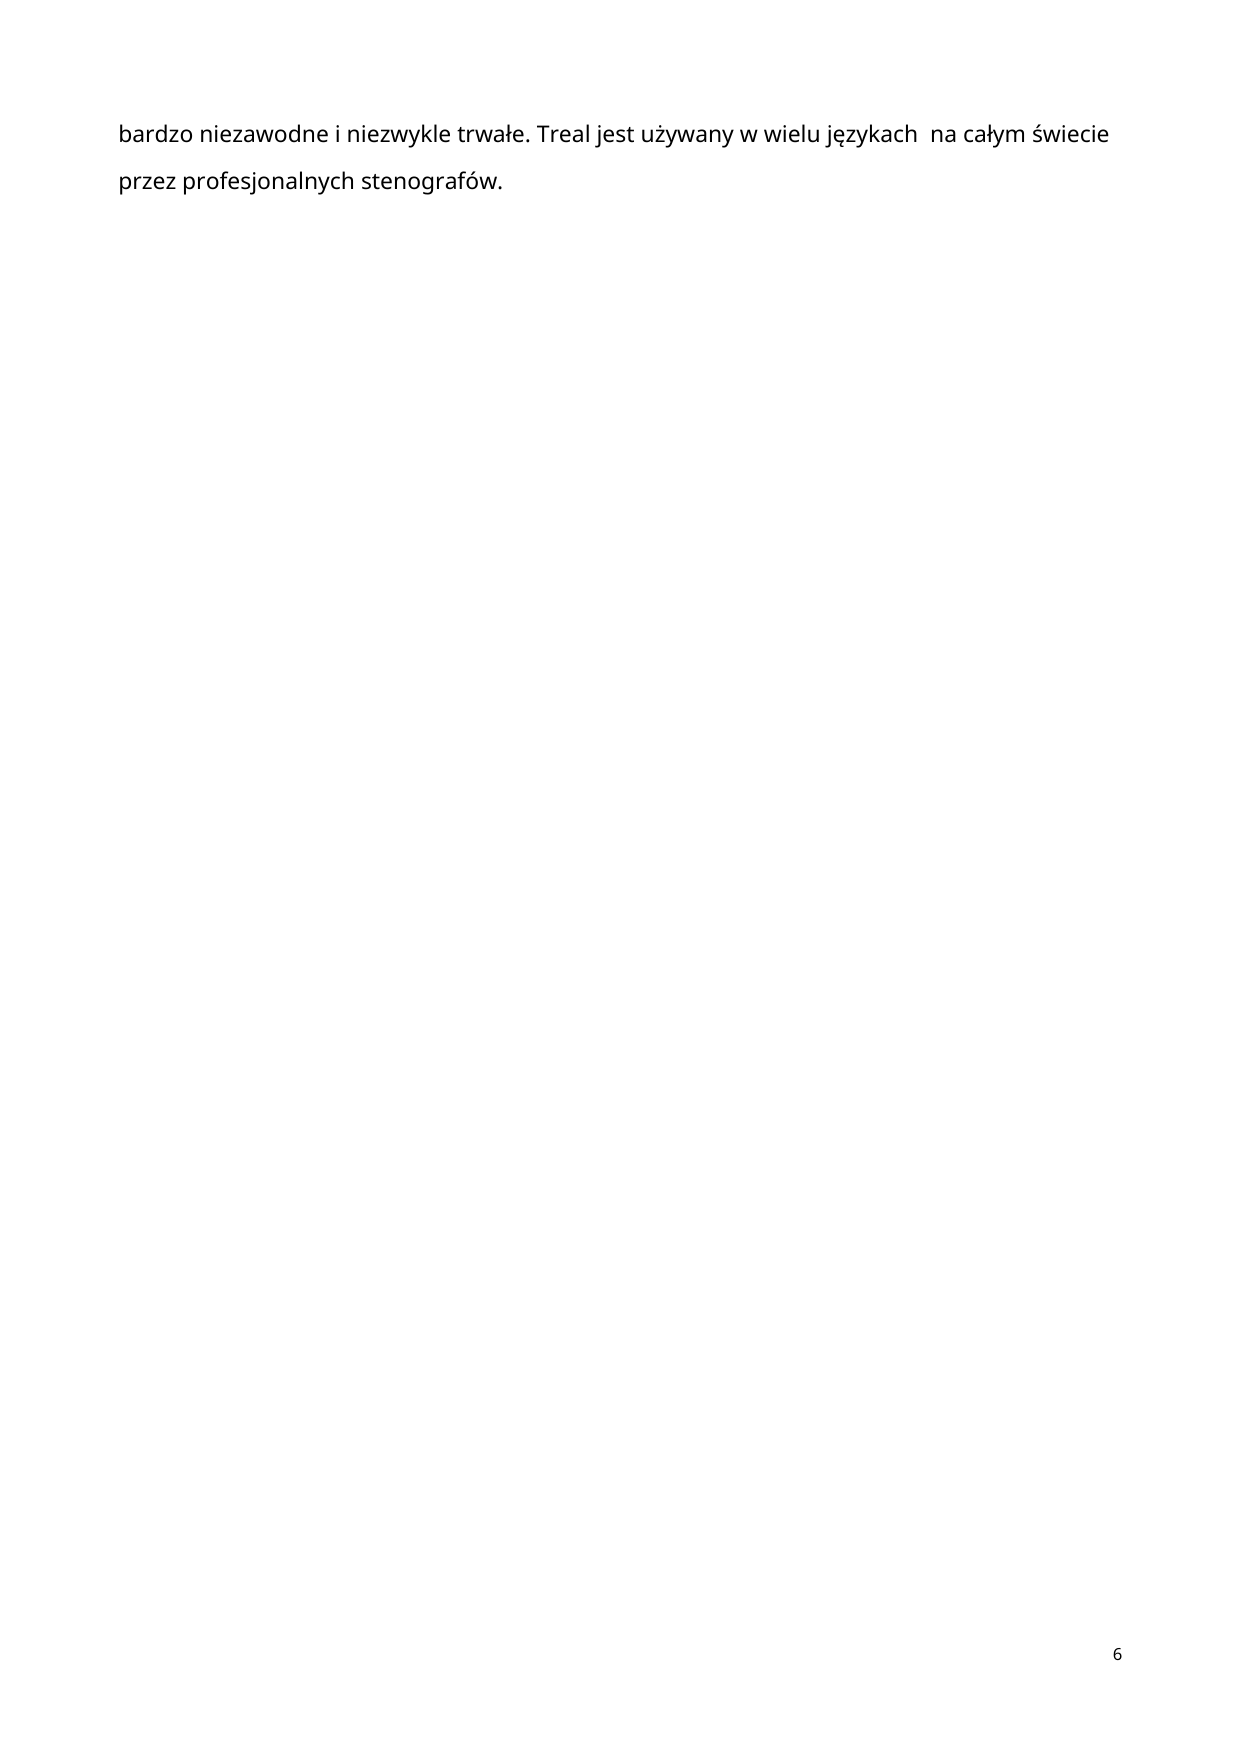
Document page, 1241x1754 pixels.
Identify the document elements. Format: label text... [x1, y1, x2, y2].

text bardzo niezawodne i niezwykle trwałe. Treal jest używany w wielu językach na całym świecie przez profesjonalnych stenografów. [118, 118, 1122, 196]
